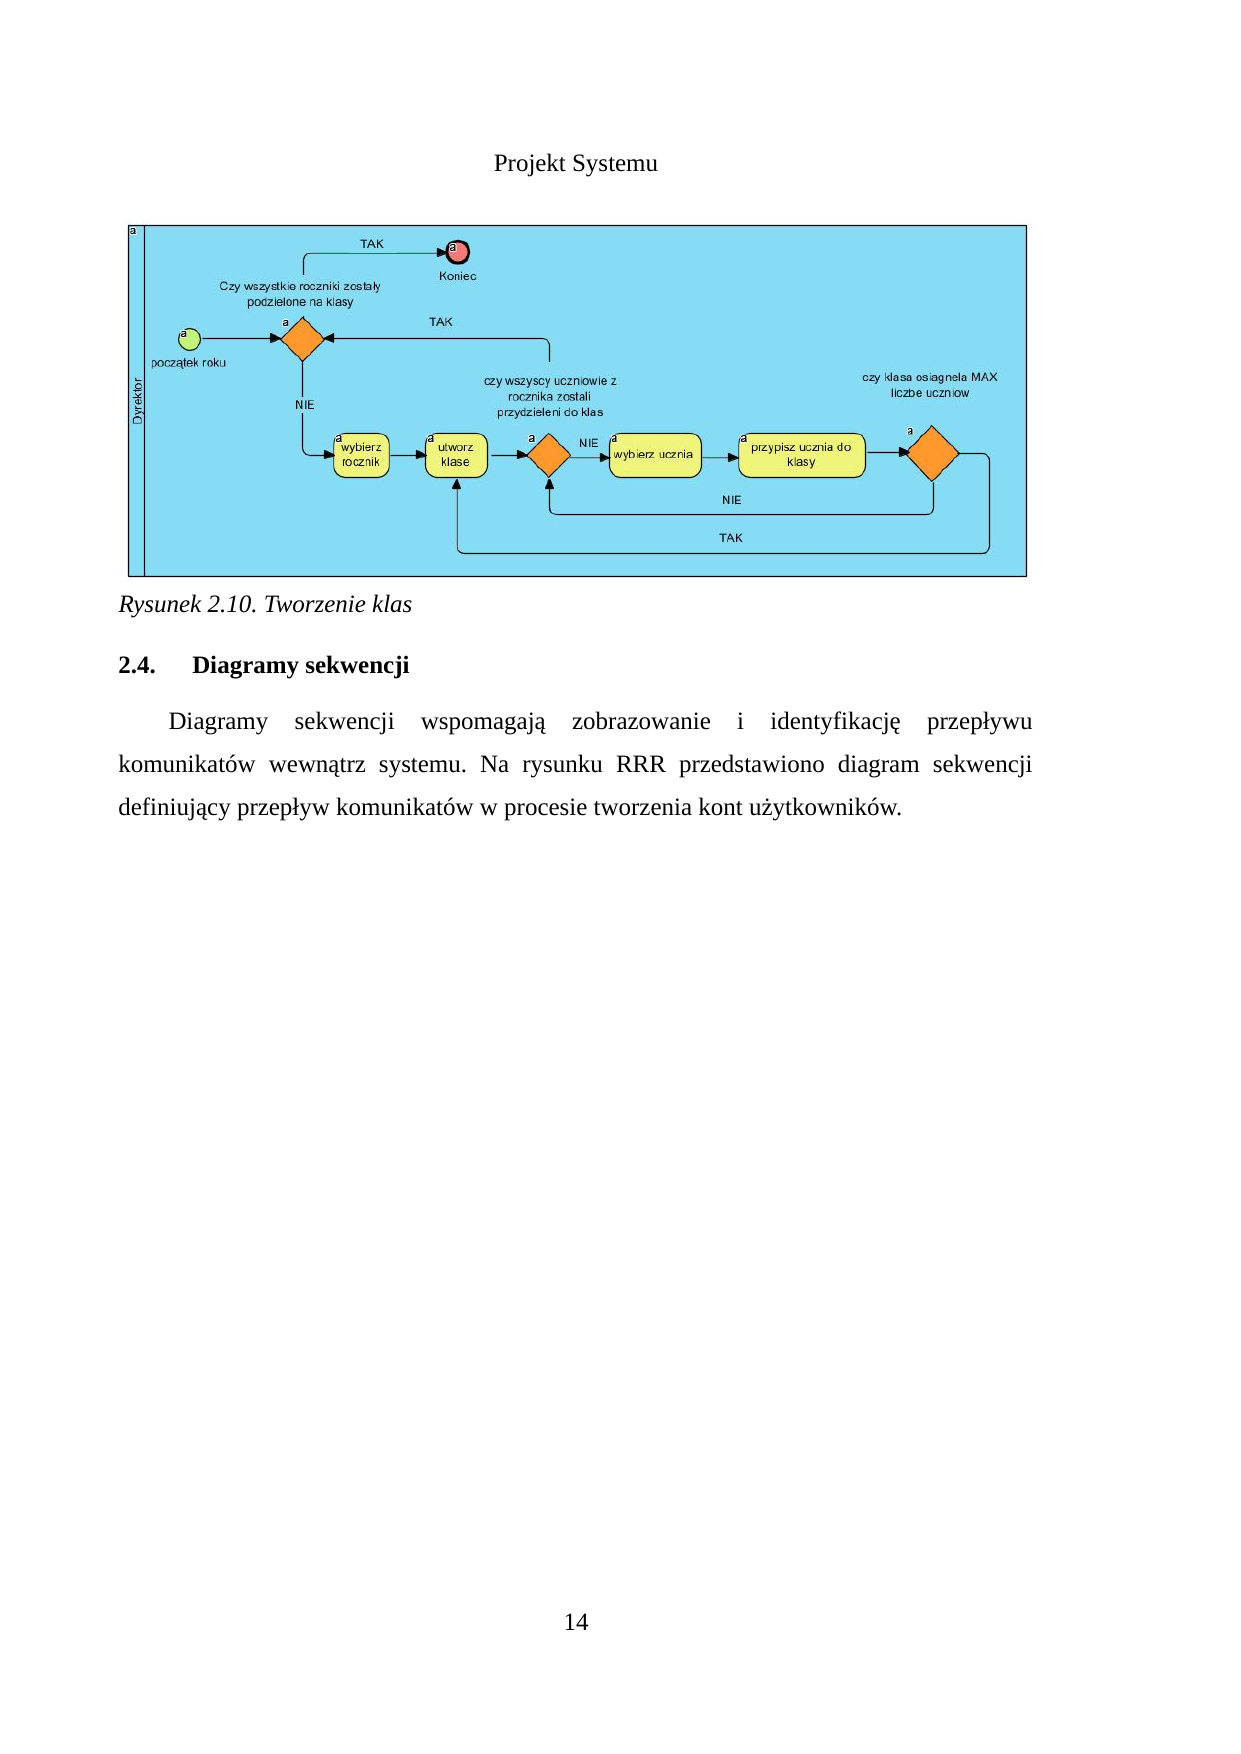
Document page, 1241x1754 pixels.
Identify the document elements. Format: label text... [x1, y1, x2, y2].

picture [120, 219, 1031, 582]
text Diagramy sekwencji wspomagają zobrazowanie i identyfikację przepływu komunikatów wewnątrz systemu. Na rysunku RRR przedstawiono diagram sekwencji definiujący przepływ komunikatów w procesie tworzenia kont użytkowników. [118, 706, 1033, 821]
text Rysunek 2.10. Tworzenie klas [118, 218, 1033, 617]
subtitle Diagramy sekwencji [118, 651, 1033, 679]
